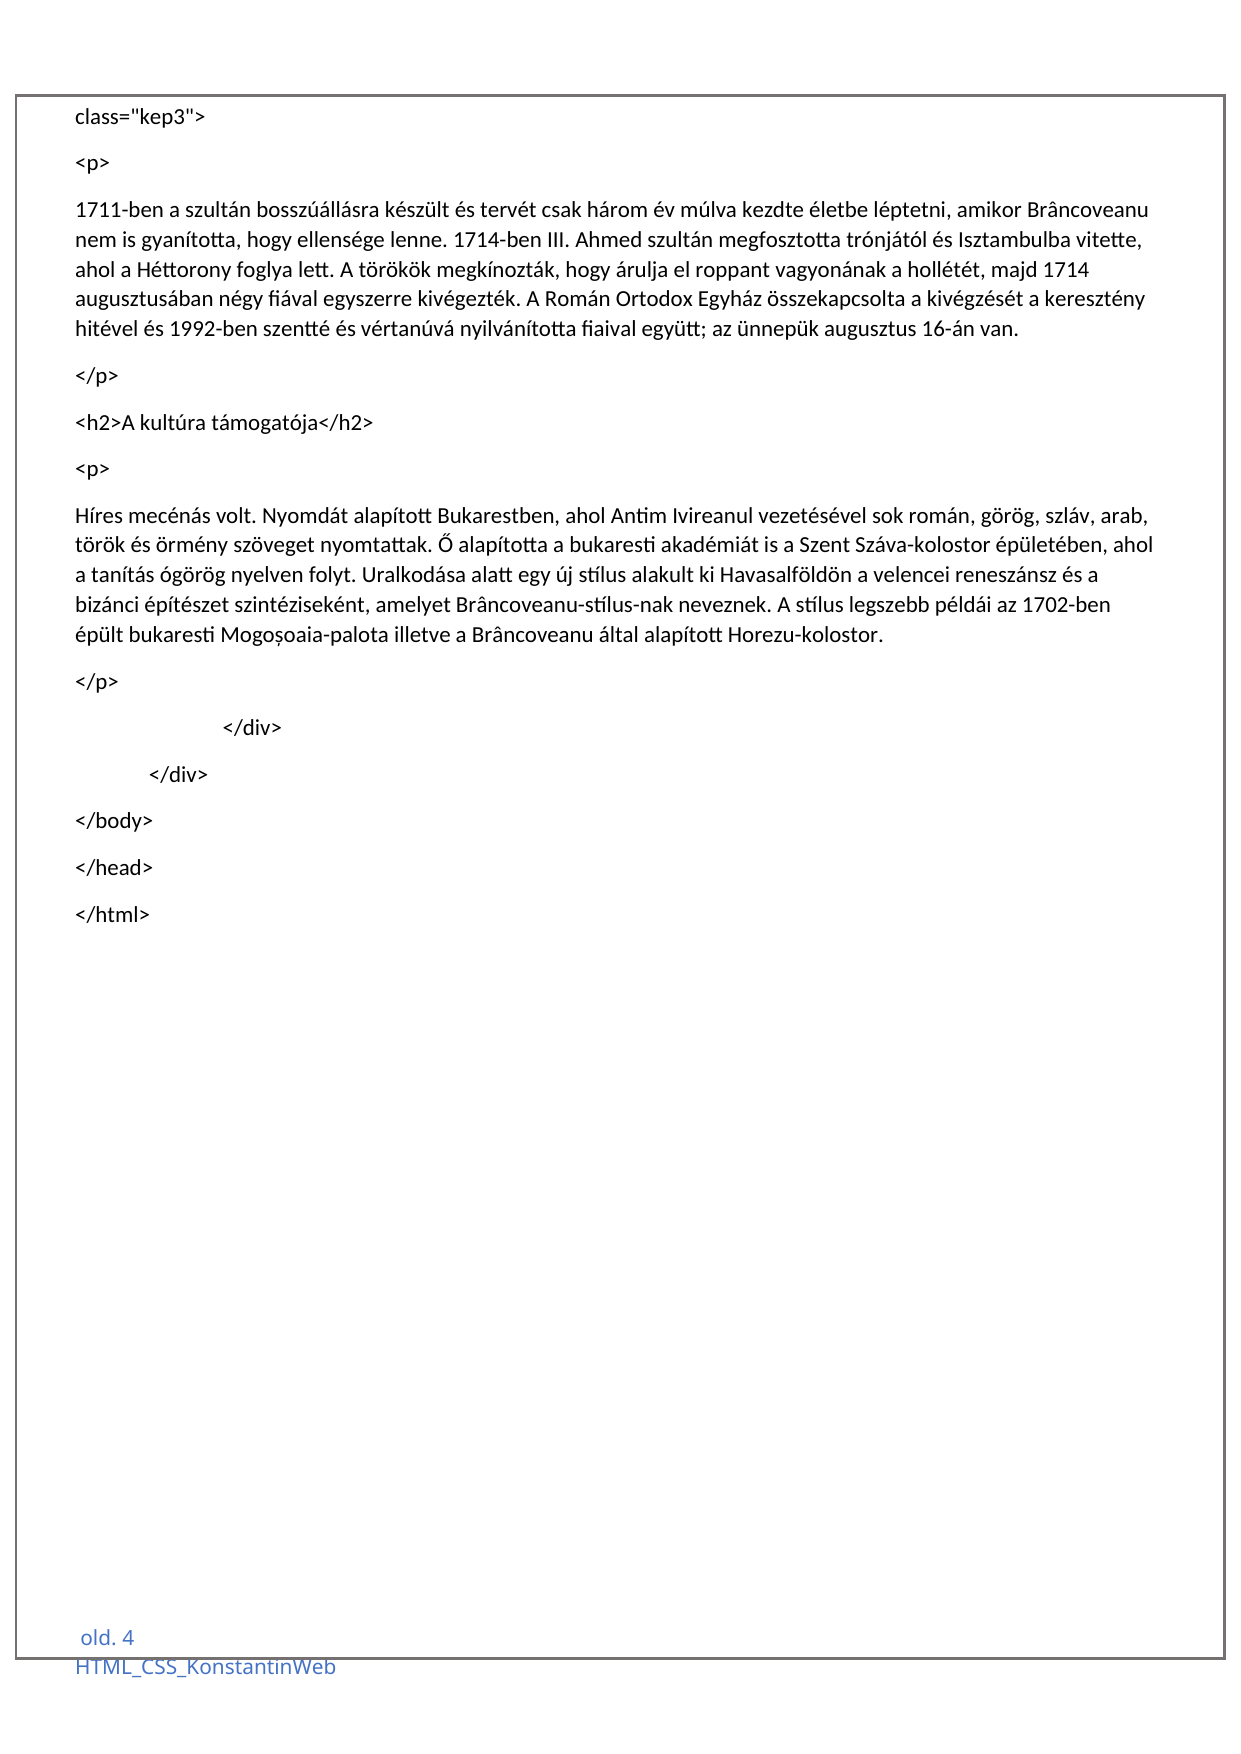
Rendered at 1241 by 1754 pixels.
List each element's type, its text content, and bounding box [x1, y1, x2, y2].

text </p> [75, 361, 1165, 389]
text </head> [75, 853, 1165, 881]
text <h2>A kultúra támogatója</h2> [75, 408, 1165, 436]
text </body> [75, 807, 1165, 834]
text <p> [75, 148, 1165, 176]
text </div> [75, 760, 1165, 788]
text </div> [149, 713, 1165, 741]
text class="kep3"> [75, 102, 1165, 130]
text </html> [75, 900, 1165, 928]
text Híres mecénás volt. Nyomdát alapított Bukarestben, ahol Antim Ivireanul vezetésével sok román, görög, szláv, arab, török és örmény szöveget nyomtattak. Ő alapította a bukaresti akadémiát is a Szent Száva-kolostor épületében, ahol a tanítás ógörög nyelven folyt. Uralkodása alatt egy új stílus alakult ki Havasalföldön a velencei reneszánsz és a bizánci építészet szintéziseként, amelyet Brâncoveanu-stílus-nak neveznek. A stílus legszebb példái az 1702-ben épült bukaresti Mogoșoaia-palota illetve a Brâncoveanu által alapított Horezu-kolostor. [75, 501, 1165, 648]
text </p> [75, 667, 1165, 695]
text 1711-ben a szultán bosszúállásra készült és tervét csak három év múlva kezdte életbe léptetni, amikor Brâncoveanu nem is gyanította, hogy ellensége lenne. 1714-ben III. Ahmed szultán megfosztotta trónjától és Isztambulba vitette, ahol a Héttorony foglya lett. A törökök megkínozták, hogy árulja el roppant vagyonának a hollétét, majd 1714 augusztusában négy fiával egyszerre kivégezték. A Román Ortodox Egyház összekapcsolta a kivégzését a keresztény hitével és 1992-ben szentté és vértanúvá nyilvánította fiaival együtt; az ünnepük augusztus 16-án van. [75, 195, 1165, 342]
text <p> [75, 454, 1165, 482]
